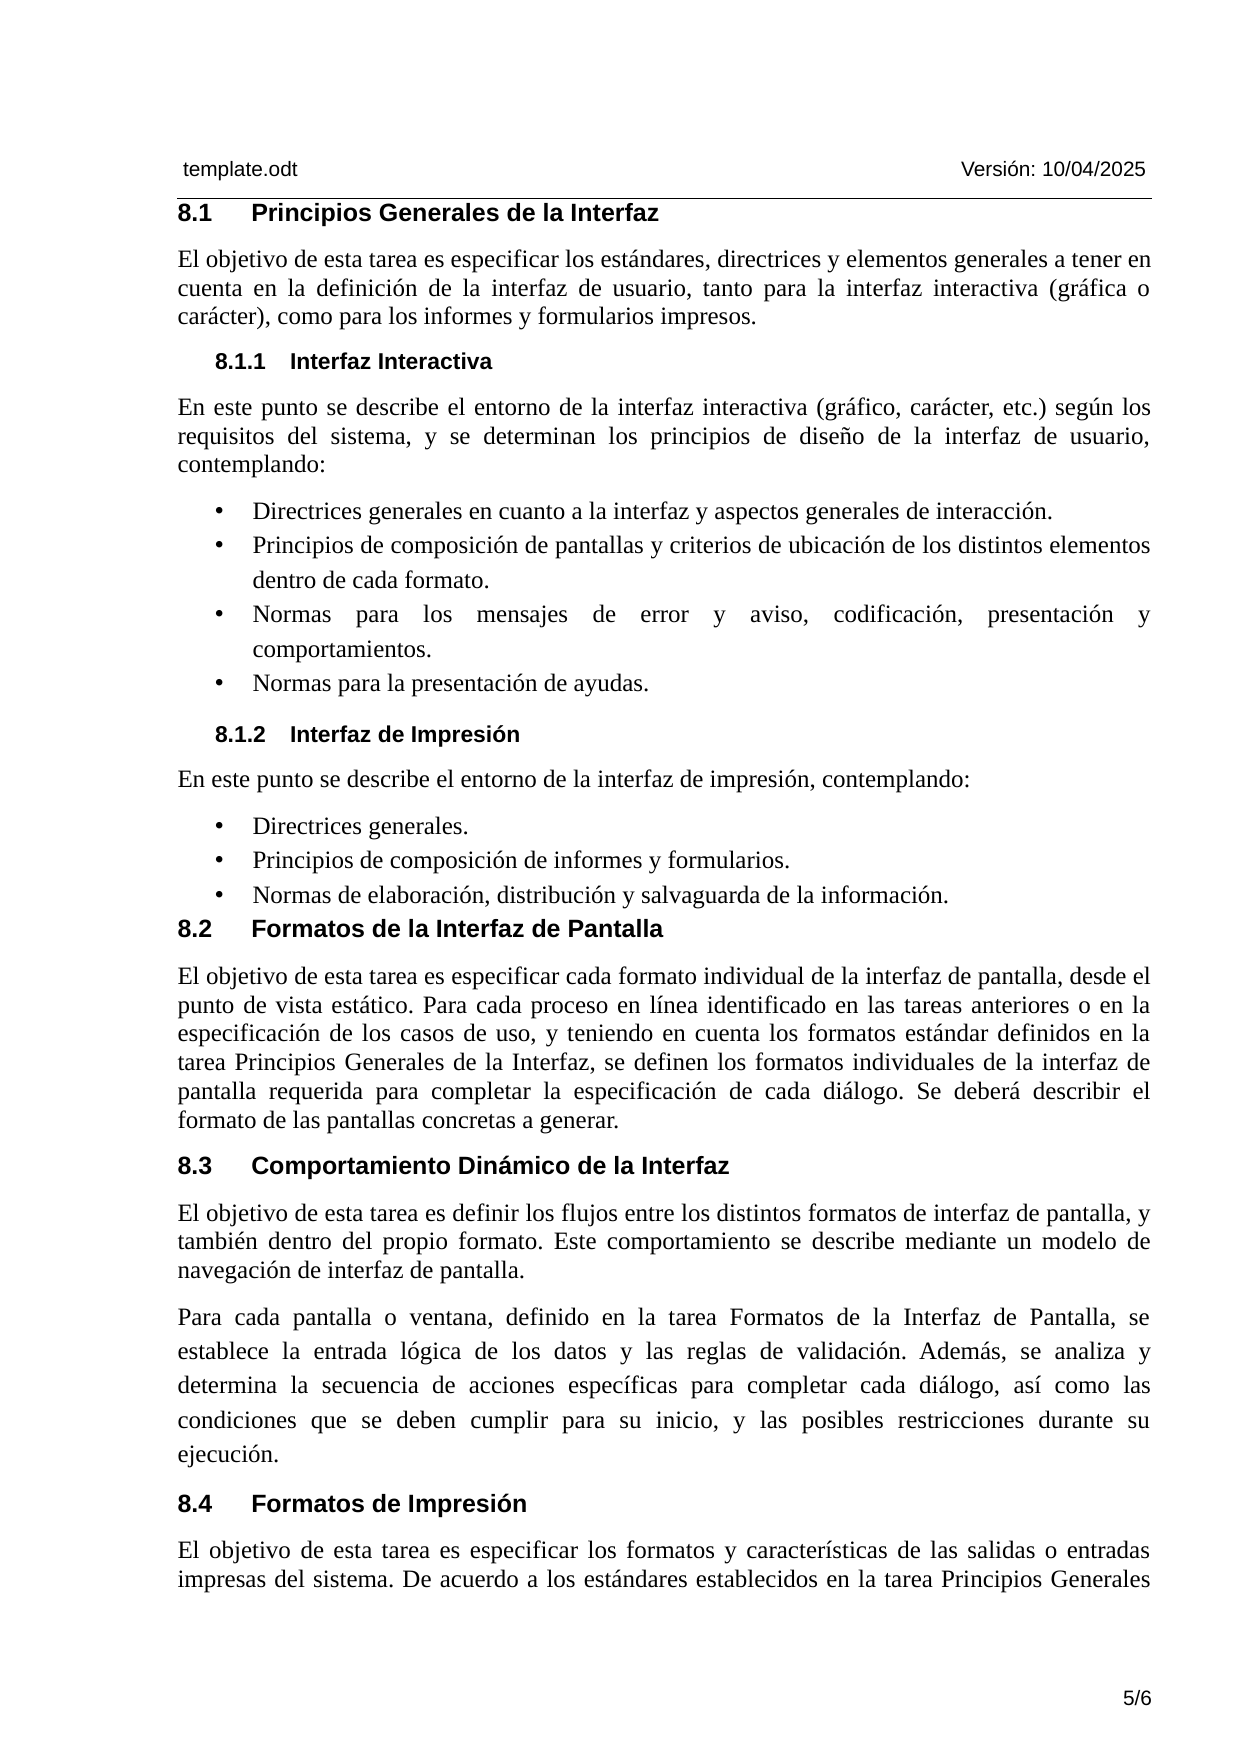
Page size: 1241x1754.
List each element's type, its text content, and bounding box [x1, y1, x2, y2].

list Normas de elaboración, distribución y salvaguarda de la información. [215, 880, 1152, 909]
subtitle Formatos de Impresión [177, 1488, 1152, 1517]
subtitle Interfaz de Impresión [215, 721, 1152, 747]
subtitle Formatos de la Interfaz de Pantalla [177, 914, 1152, 943]
text El objetivo de esta tarea es definir los flujos entre los distintos formatos de interfaz de pantalla, y también dentro del propio formato. Este comportamiento se describe mediante un modelo de navegación de interfaz de pantalla. [177, 1198, 1152, 1284]
subtitle Interfaz Interactiva [215, 348, 1152, 374]
subtitle Principios Generales de la Interfaz [177, 199, 1152, 226]
text En este punto se describe el entorno de la interfaz interactiva (gráfico, carácter, etc.) según los requisitos del sistema, y se determinan los principios de diseño de la interfaz de usuario, contemplando: [177, 392, 1152, 478]
text El objetivo de esta tarea es especificar cada formato individual de la interfaz de pantalla, desde el punto de vista estático. Para cada proceso en línea identificado en las tareas anteriores o en la especificación de los casos de uso, y teniendo en cuenta los formatos estándar definidos en la tarea Principios Generales de la Interfaz, se definen los formatos individuales de la interfaz de pantalla requerida para completar la especificación de cada diálogo. Se deberá describir el formato de las pantallas concretas a generar. [177, 961, 1152, 1133]
list Normas para la presentación de ayudas. [215, 668, 1152, 697]
subtitle Comportamiento Dinámico de la Interfaz [177, 1151, 1152, 1180]
text En este punto se describe el entorno de la interfaz de impresión, contemplando: [177, 764, 1152, 793]
list Directrices generales. [215, 811, 1152, 840]
text Para cada pantalla o ventana, definido en la tarea Formatos de la Interfaz de Pantalla, se establece la entrada lógica de los datos y las reglas de validación. Además, se analiza y determina la secuencia de acciones específicas para completar cada diálogo, así como las condiciones que se deben cumplir para su inicio, y las posibles restricciones durante su ejecución. [177, 1302, 1152, 1468]
list Normas para los mensajes de error y aviso, codificación, presentación y comportamientos. [215, 599, 1152, 663]
text El objetivo de esta tarea es especificar los formatos y características de las salidas o entradas impresas del sistema. De acuerdo a los estándares establecidos en la tarea Principios Generales [177, 1535, 1152, 1592]
list Directrices generales en cuanto a la interfaz y aspectos generales de interacción. [215, 496, 1152, 525]
list Principios de composición de pantallas y criterios de ubicación de los distintos elementos dentro de cada formato. [215, 530, 1152, 594]
text El objetivo de esta tarea es especificar los estándares, directrices y elementos generales a tener en cuenta en la definición de la interfaz de usuario, tanto para la interfaz interactiva (gráfica o carácter), como para los informes y formularios impresos. [177, 244, 1152, 330]
list Principios de composición de informes y formularios. [215, 846, 1152, 874]
